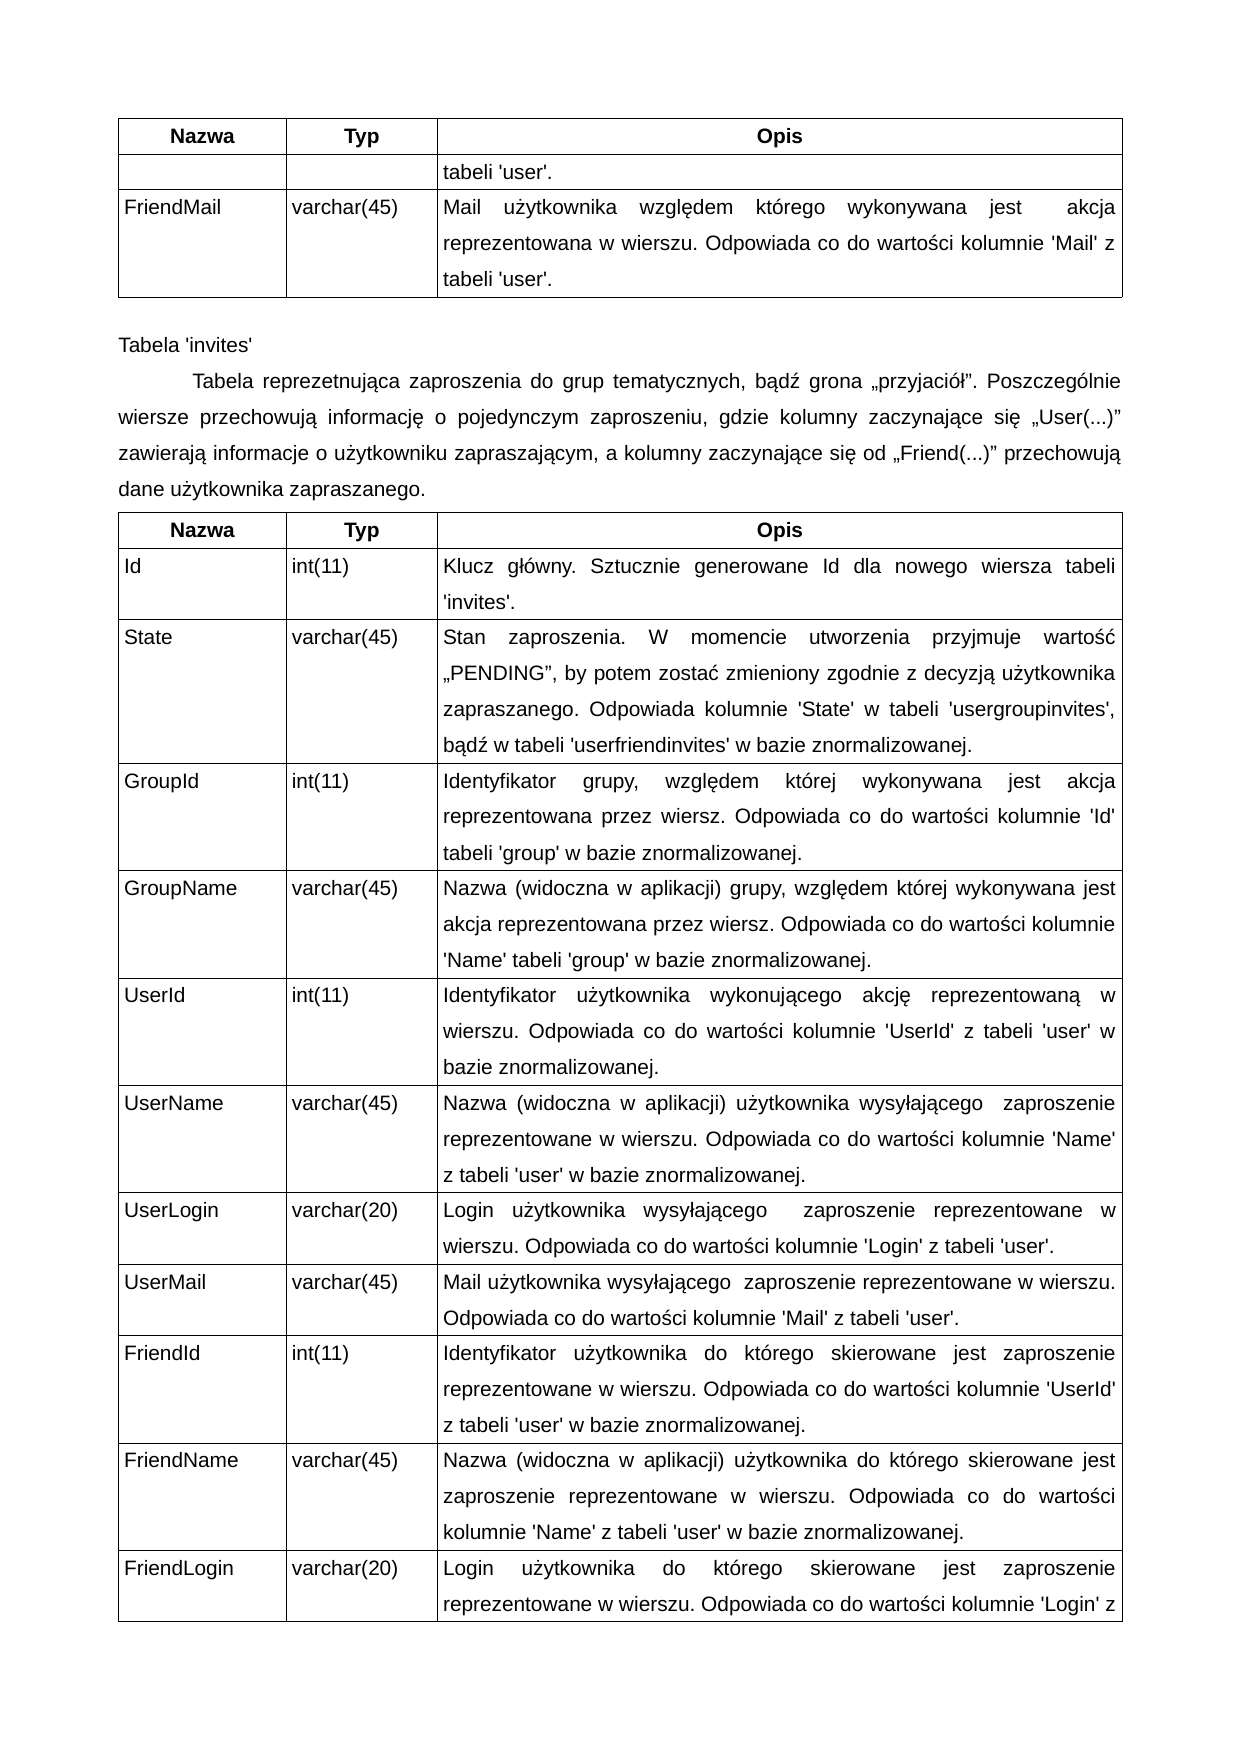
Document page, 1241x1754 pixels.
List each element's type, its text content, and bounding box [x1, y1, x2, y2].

table_cell varchar(45) [287, 1265, 437, 1335]
table_cell FriendId [119, 1336, 286, 1442]
table_cell FriendLogin [119, 1551, 286, 1621]
table_cell UserName [119, 1086, 286, 1192]
table_cell [287, 155, 437, 189]
table_cell UserId [119, 979, 286, 1085]
table_cell FriendName [119, 1444, 286, 1550]
table_cell Mail użytkownika wysyłającego zaproszenie reprezentowane w wierszu. Odpowiada co do wartości kolumnie 'Mail' z tabeli 'user'. [438, 1265, 1122, 1335]
table_cell Login użytkownika wysyłającego zaproszenie reprezentowane w wierszu. Odpowiada co do wartości kolumnie 'Login' z tabeli 'user'. [438, 1193, 1122, 1264]
table_cell Login użytkownika do którego skierowane jest zaproszenie reprezentowane w wierszu. Odpowiada co do wartości kolumnie 'Login' z [438, 1551, 1122, 1621]
text Tabela reprezetnująca zaproszenia do grup tematycznych, bądź grona „przyjaciół”. Poszczególnie wiersze przechowują informację o pojedynczym zaproszeniu, gdzie kolumny zaczynające się „User(...)” zawierają informacje o użytkowniku zapraszającym, a kolumny zaczynające się od „Friend(...)” przechowują dane użytkownika zapraszanego. [118, 368, 1122, 500]
table_cell GroupName [119, 871, 286, 977]
table_cell UserMail [119, 1265, 286, 1335]
table_cell varchar(20) [287, 1551, 437, 1621]
table_cell [119, 155, 286, 189]
table_cell varchar(45) [287, 620, 437, 763]
table_cell varchar(45) [287, 1086, 437, 1192]
table_cell Klucz główny. Sztucznie generowane Id dla nowego wiersza tabeli 'invites'. [438, 549, 1122, 619]
table_cell tabeli 'user'. [438, 155, 1122, 189]
table_cell int(11) [287, 764, 437, 870]
table_cell Nazwa (widoczna w aplikacji) grupy, względem której wykonywana jest akcja reprezentowana przez wiersz. Odpowiada co do wartości kolumnie 'Name' tabeli 'group' w bazie znormalizowanej. [438, 871, 1122, 977]
table_header Opis [438, 513, 1122, 548]
table_cell varchar(45) [287, 190, 437, 297]
table_header Nazwa [119, 119, 286, 154]
table_header Typ [287, 513, 437, 548]
table_cell State [119, 620, 286, 763]
table_cell GroupId [119, 764, 286, 870]
table_header Typ [287, 119, 437, 154]
table_header Nazwa [119, 513, 286, 548]
table_cell int(11) [287, 979, 437, 1085]
table_cell Nazwa (widoczna w aplikacji) użytkownika do którego skierowane jest zaproszenie reprezentowane w wierszu. Odpowiada co do wartości kolumnie 'Name' z tabeli 'user' w bazie znormalizowanej. [438, 1444, 1122, 1550]
table_cell Id [119, 549, 286, 619]
table_cell Stan zaproszenia. W momencie utworzenia przyjmuje wartość „PENDING”, by potem zostać zmieniony zgodnie z decyzją użytkownika zapraszanego. Odpowiada kolumnie 'State' w tabeli 'usergroupinvites', bądź w tabeli 'userfriendinvites' w bazie znormalizowanej. [438, 620, 1122, 763]
table_cell Identyfikator użytkownika do którego skierowane jest zaproszenie reprezentowane w wierszu. Odpowiada co do wartości kolumnie 'UserId' z tabeli 'user' w bazie znormalizowanej. [438, 1336, 1122, 1442]
table_cell UserLogin [119, 1193, 286, 1264]
table_cell int(11) [287, 549, 437, 619]
table_header Opis [438, 119, 1122, 154]
table_cell varchar(45) [287, 871, 437, 977]
table_cell Nazwa (widoczna w aplikacji) użytkownika wysyłającego zaproszenie reprezentowane w wierszu. Odpowiada co do wartości kolumnie 'Name' z tabeli 'user' w bazie znormalizowanej. [438, 1086, 1122, 1192]
table_cell varchar(45) [287, 1444, 437, 1550]
table_cell varchar(20) [287, 1193, 437, 1264]
table_cell Mail użytkownika względem którego wykonywana jest akcja reprezentowana w wierszu. Odpowiada co do wartości kolumnie 'Mail' z tabeli 'user'. [438, 190, 1122, 297]
table_cell Identyfikator użytkownika wykonującego akcję reprezentowaną w wierszu. Odpowiada co do wartości kolumnie 'UserId' z tabeli 'user' w bazie znormalizowanej. [438, 979, 1122, 1085]
table_cell int(11) [287, 1336, 437, 1442]
table_cell FriendMail [119, 190, 286, 297]
table_cell Identyfikator grupy, względem której wykonywana jest akcja reprezentowana przez wiersz. Odpowiada co do wartości kolumnie 'Id' tabeli 'group' w bazie znormalizowanej. [438, 764, 1122, 870]
text Tabela 'invites' [118, 333, 1122, 357]
